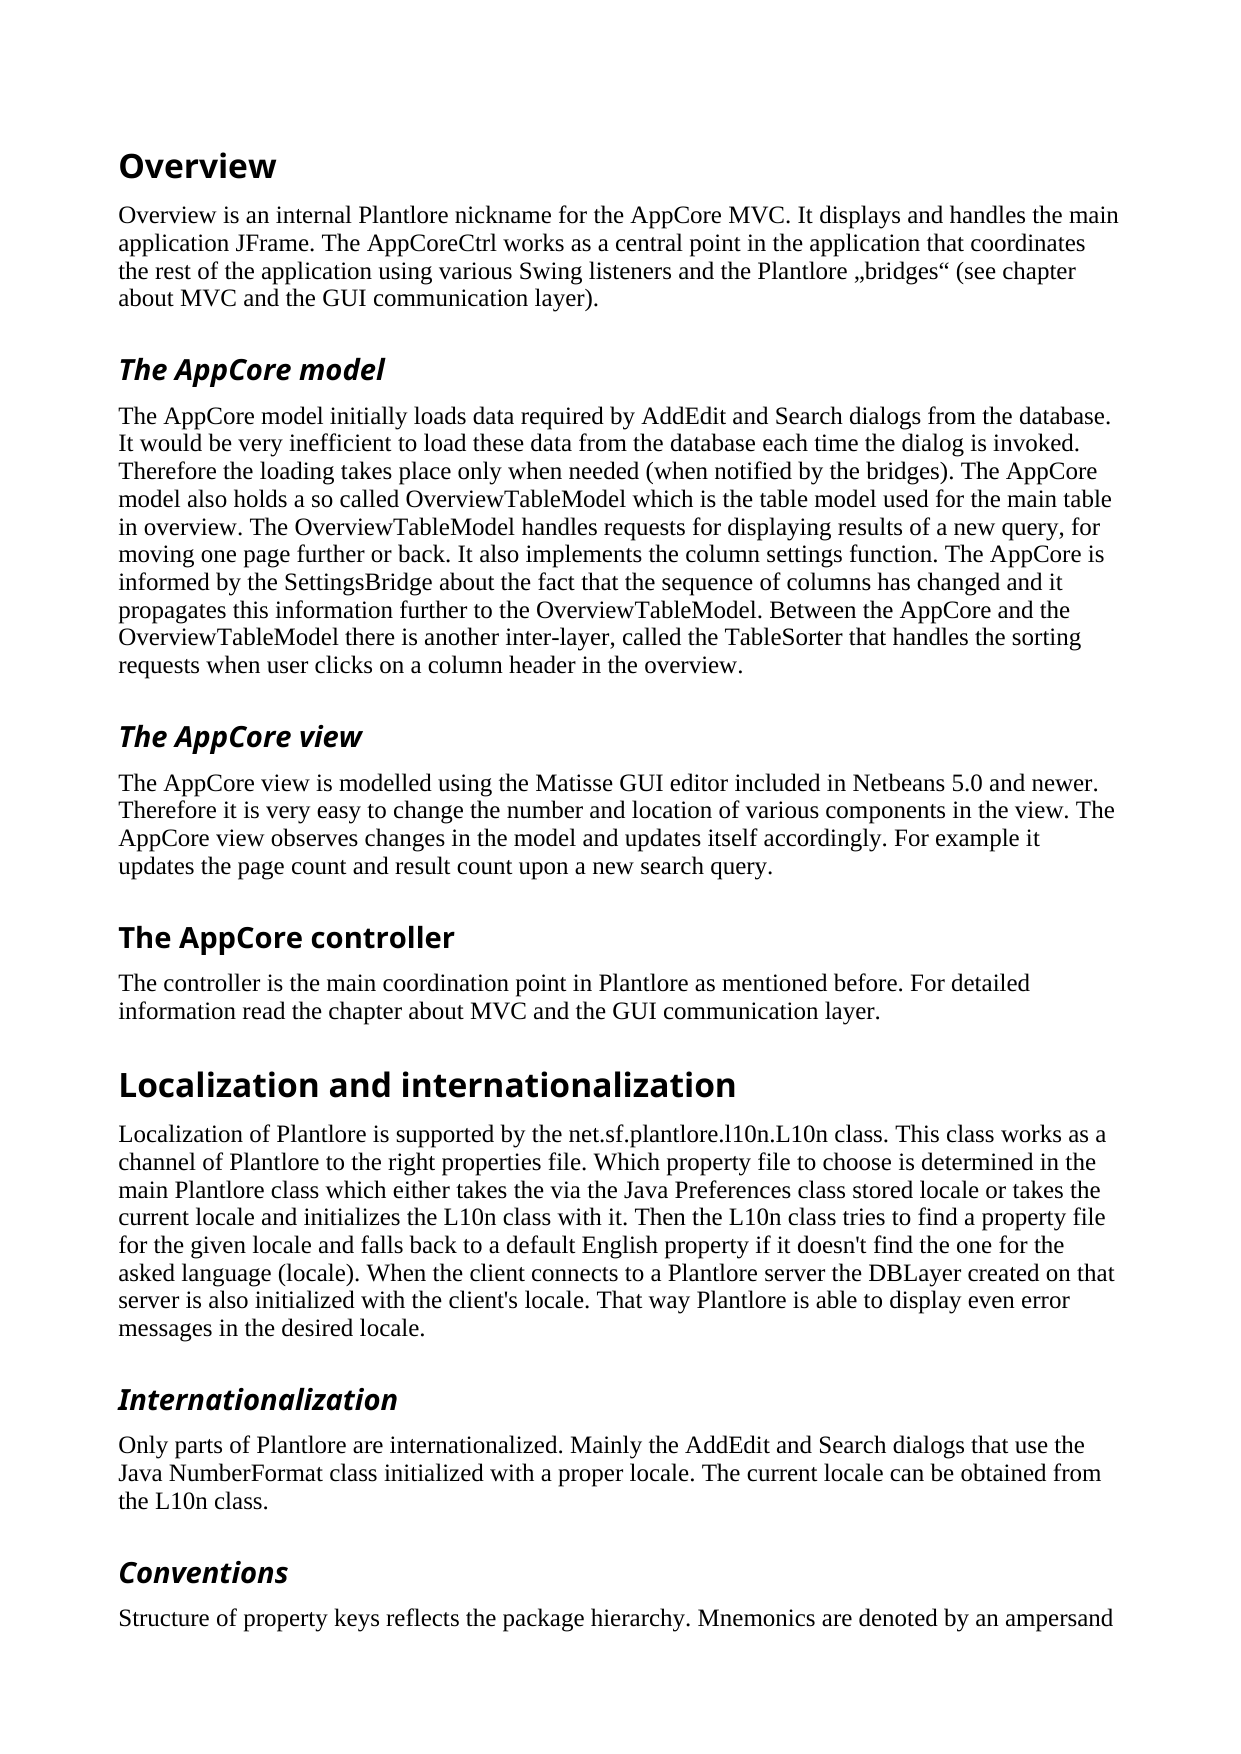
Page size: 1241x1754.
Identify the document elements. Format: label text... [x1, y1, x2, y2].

text Only parts of Plantlore are internationalized. Mainly the AddEdit and Search dialogs that use the Java NumberFormat class initialized with a proper locale. The current locale can be obtained from the L10n class. [118, 1432, 1122, 1515]
subtitle Conventions [118, 1552, 1122, 1592]
text Overview is an internal Plantlore nickname for the AppCore MVC. It displays and handles the main application JFrame. The AppCoreCtrl works as a central point in the application that coordinates the rest of the application using various Swing listeners and the Plantlore „bridges“ (see chapter about MVC and the GUI communication layer). [118, 201, 1122, 312]
subtitle Overview [118, 143, 1122, 189]
text The AppCore model initially loads data required by AddEdit and Search dialogs from the database. It would be very inefficient to load these data from the database each time the dialog is invoked. Therefore the loading takes place only when needed (when notified by the bridges). The AppCore model also holds a so called OverviewTableModel which is the table model used for the main table in overview. The OverviewTableModel handles requests for displaying results of a new query, for moving one page further or back. It also implements the column settings function. The AppCore is informed by the SettingsBridge about the fact that the sequence of columns has changed and it propagates this information further to the OverviewTableModel. Between the AppCore and the OverviewTableModel there is another inter-layer, called the TableSorter that handles the sorting requests when user clicks on a column header in the overview. [118, 402, 1122, 679]
subtitle Internationalization [118, 1379, 1122, 1419]
subtitle Localization and internationalization [118, 1062, 1122, 1108]
subtitle The AppCore controller [118, 917, 1122, 957]
text Structure of property keys reflects the package hierarchy. Mnemonics are denoted by an ampersand [118, 1604, 1122, 1632]
text Localization of Plantlore is supported by the net.sf.plantlore.l10n.L10n class. This class works as a channel of Plantlore to the right properties file. Which property file to choose is determined in the main Plantlore class which either takes the via the Java Preferences class stored locale or takes the current locale and initializes the L10n class with it. Then the L10n class tries to find a property file for the given locale and falls back to a default English property if it doesn't find the one for the asked language (locale). When the client connects to a Plantlore server the DBLayer created on that server is also initialized with the client's locale. That way Plantlore is able to display even error messages in the desired locale. [118, 1120, 1122, 1342]
subtitle The AppCore model [118, 350, 1122, 389]
text The controller is the main coordination point in Plantlore as mentioned before. For detailed information read the chapter about MVC and the GUI communication layer. [118, 969, 1122, 1024]
subtitle The AppCore view [118, 716, 1122, 756]
text The AppCore view is modelled using the Matisse GUI editor included in Netbeans 5.0 and newer. Therefore it is very easy to change the number and location of various components in the view. The AppCore view observes changes in the model and updates itself accordingly. For example it updates the page count and result count upon a new search query. [118, 769, 1122, 879]
